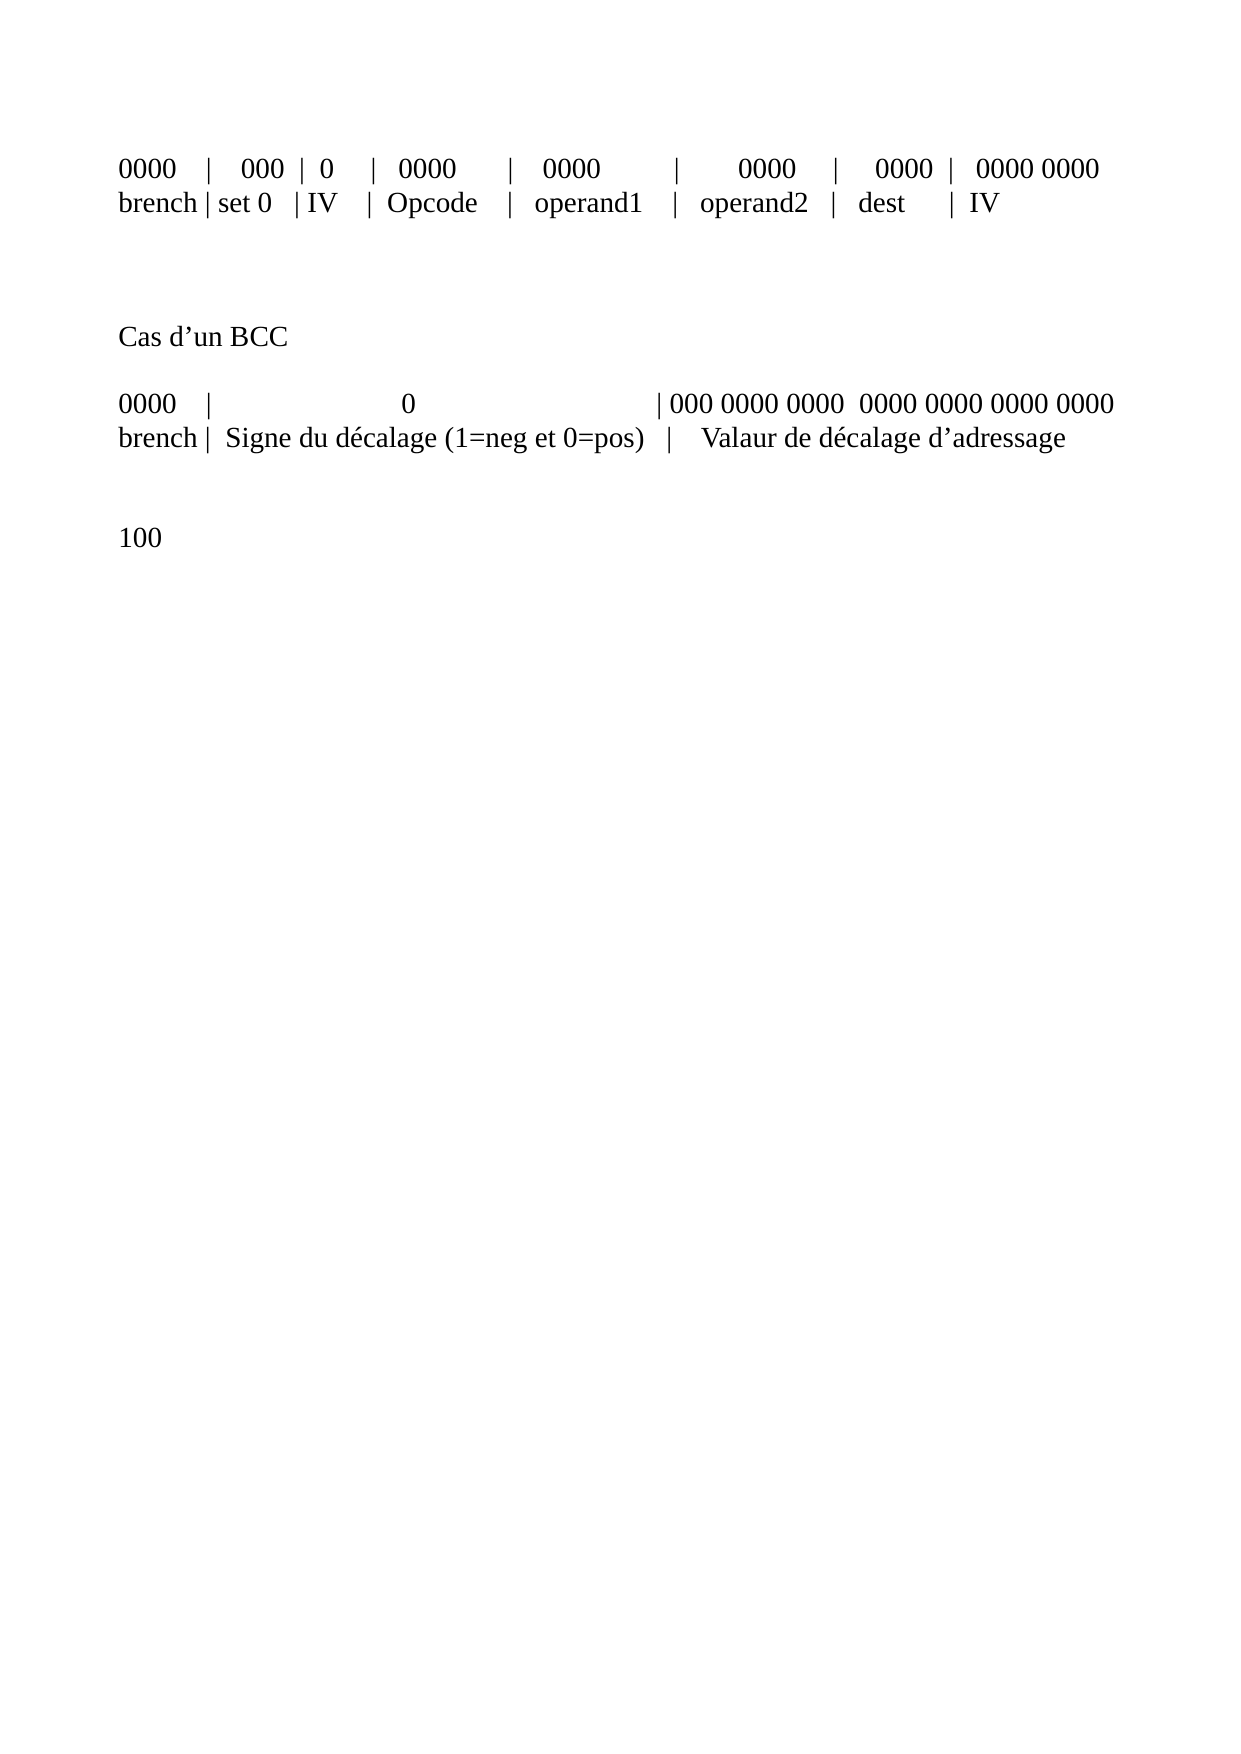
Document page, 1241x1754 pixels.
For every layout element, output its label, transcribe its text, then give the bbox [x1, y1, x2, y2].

text Cas d’un BCC [118, 319, 1122, 353]
text 0000 | 0 | 000 0000 0000 0000 0000 0000 0000 [118, 386, 1122, 420]
text 0000 | 000 | 0 | 0000 | 0000 | 0000 | 0000 | 0000 0000 [118, 152, 1122, 185]
text 100 [118, 521, 1122, 554]
text brench | set 0 | IV | Opcode | operand1 | operand2 | dest | IV [118, 185, 1122, 219]
text brench | Signe du décalage (1=neg et 0=pos) | Valaur de décalage d’adressage [118, 420, 1122, 453]
